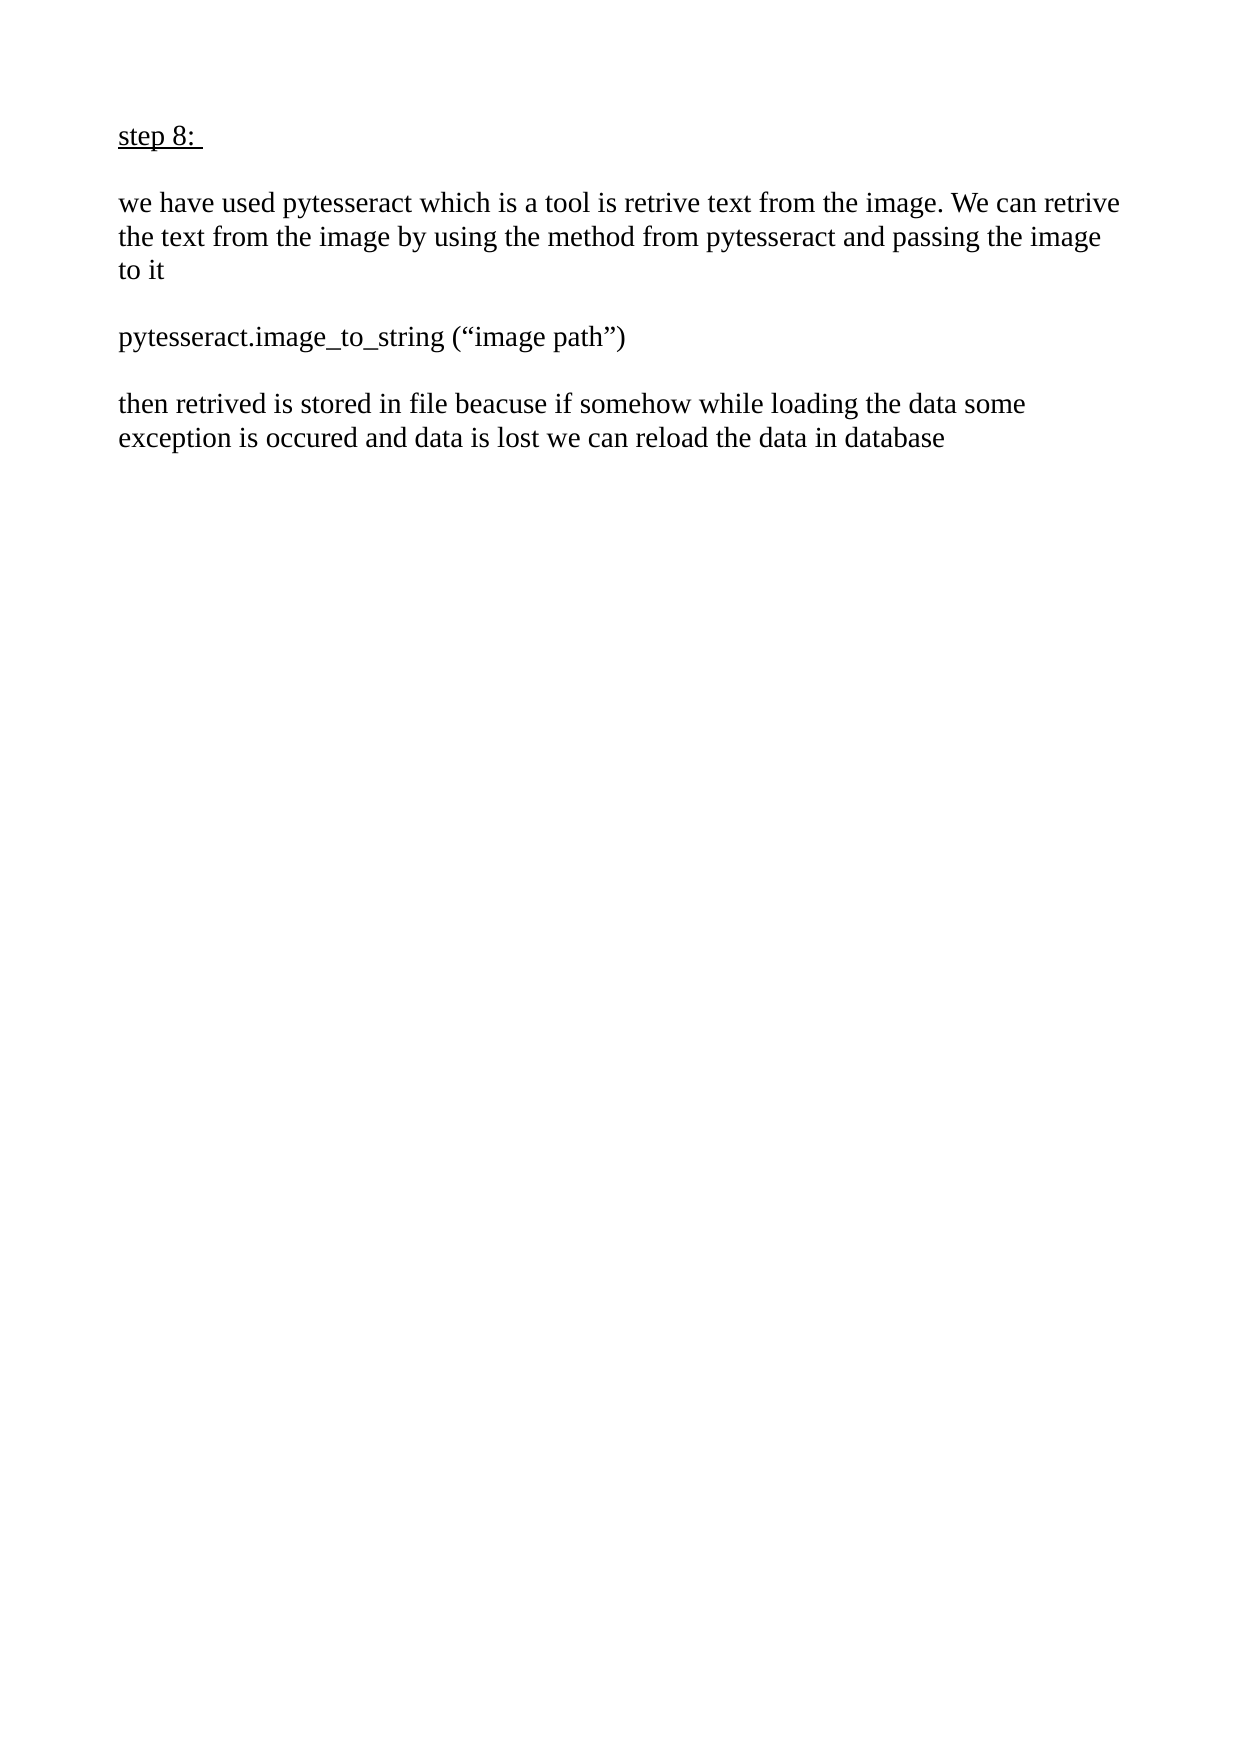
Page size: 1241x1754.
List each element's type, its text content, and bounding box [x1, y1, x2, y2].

text then retrived is stored in file beacuse if somehow while loading the data some exception is occured and data is lost we can reload the data in database [118, 386, 1122, 453]
text step 8: [118, 118, 1122, 152]
text we have used pytesseract which is a tool is retrive text from the image. We can retrive the text from the image by using the method from pytesseract and passing the image to it [118, 185, 1122, 286]
text pytesseract.image_to_string (“image path”) [118, 319, 1122, 353]
